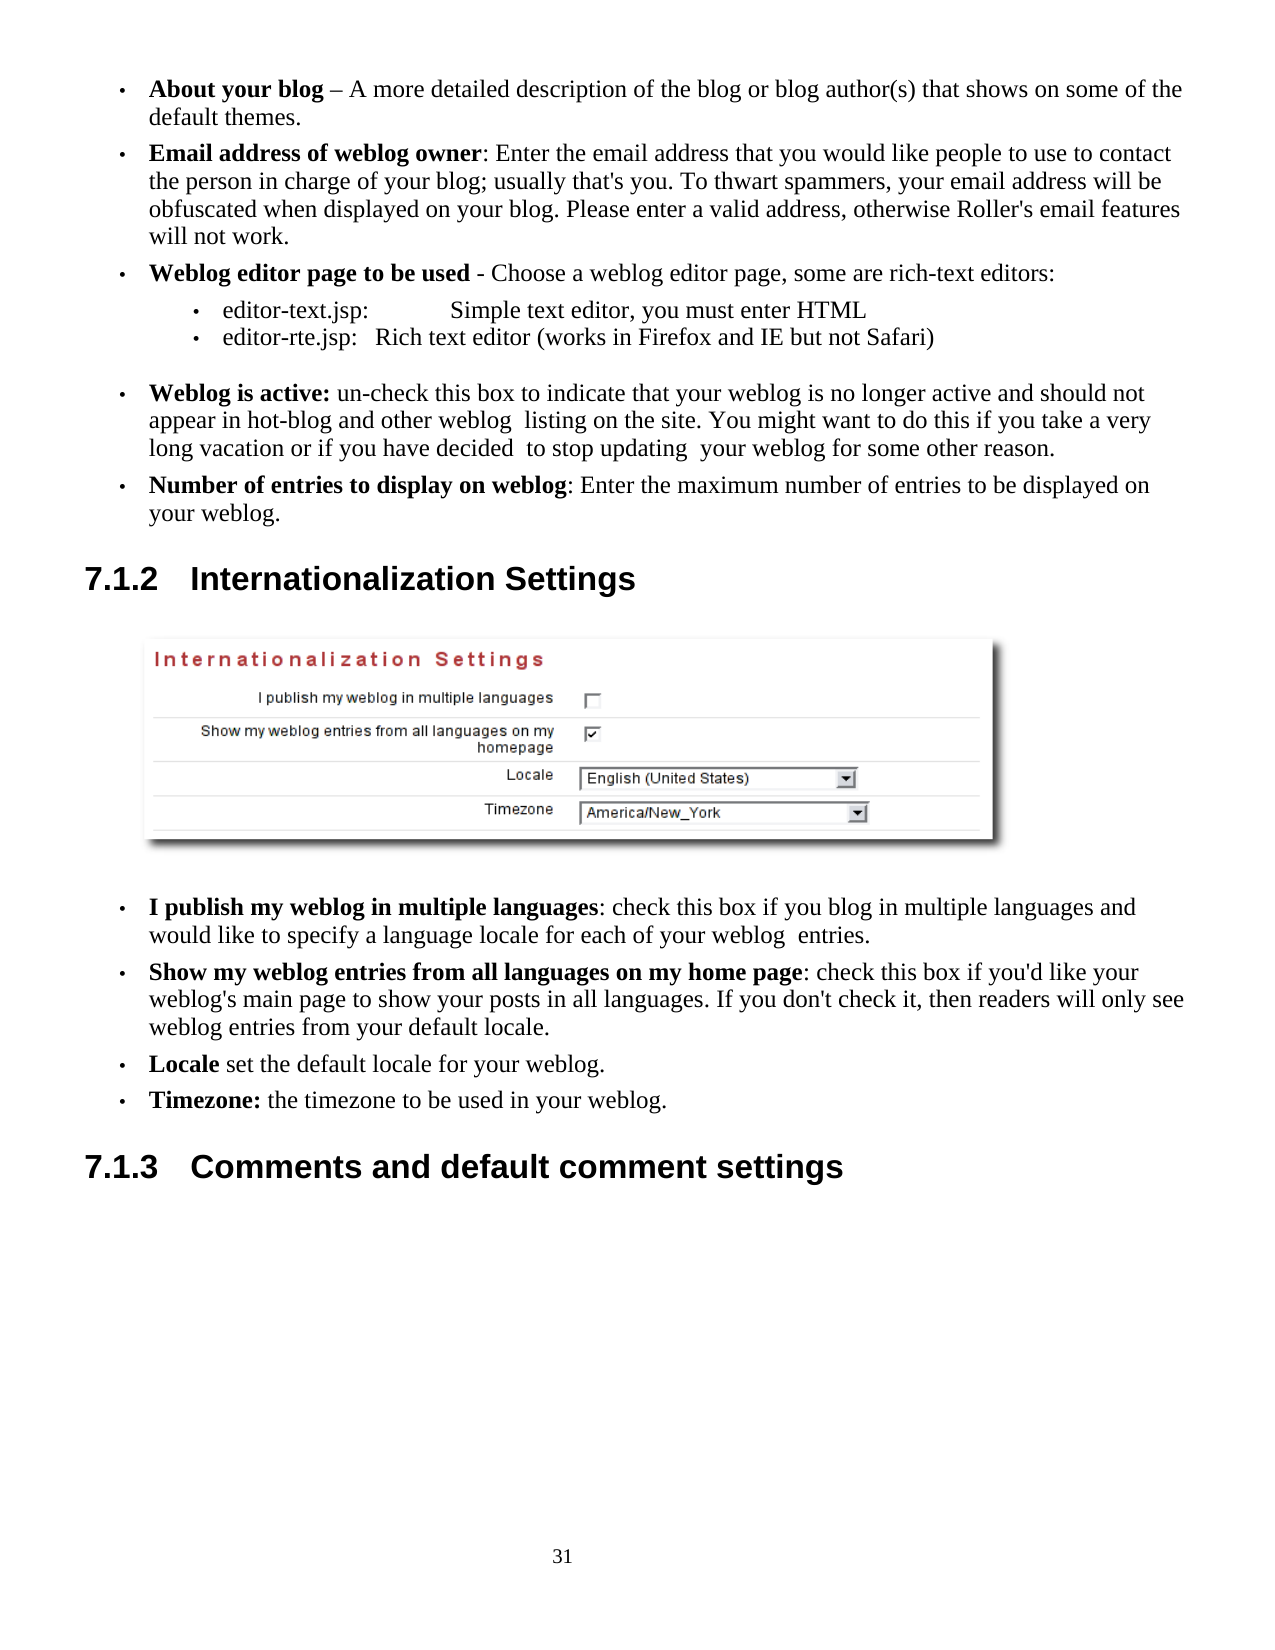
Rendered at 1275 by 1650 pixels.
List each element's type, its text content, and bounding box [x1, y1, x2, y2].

list Email address of weblog owner: Enter the email address that you would like people to use to contact the person in charge of your blog; usually that's you. To thwart spammers, your email address will be obfuscated when displayed on your blog. Please enter a valid address, otherwise Roller's email features will not work. [119, 139, 1200, 250]
picture [138, 633, 1012, 857]
subtitle Comments and default comment settings [75, 1148, 1200, 1186]
subtitle Internationalization Settings [75, 560, 1200, 598]
list Weblog editor page to be used - Choose a weblog editor page, some are rich-text editors: [119, 259, 1200, 287]
list Locale set the default locale for your weblog. [119, 1050, 1200, 1078]
list editor-text.jsp: Simple text editor, you must enter HTML [193, 296, 1200, 323]
list Timezone: the timezone to be used in your weblog. [119, 1087, 1200, 1114]
list Show my weblog entries from all languages on my home page: check this box if you'd like your weblog's main page to show your posts in all languages. If you don't check it, then readers will only see weblog entries from your default locale. [119, 958, 1200, 1041]
list Number of entries to display on weblog: Enter the maximum number of entries to be displayed on your weblog. [119, 471, 1200, 526]
list I publish my weblog in multiple languages: check this box if you blog in multiple languages and would like to specify a language locale for each of your weblog entries. [119, 893, 1200, 949]
list editor-rte.jsp: Rich text editor (works in Firefox and IE but not Safari) [193, 323, 1200, 351]
list About your blog – A more detailed description of the blog or blog author(s) that shows on some of the default themes. [119, 75, 1200, 130]
list Weblog is active: un-check this box to indicate that your weblog is no longer active and should not appear in hot-blog and other weblog listing on the site. You might want to do this if you take a very long vacation or if you have decided to stop updating your weblog for some other reason. [119, 379, 1200, 462]
